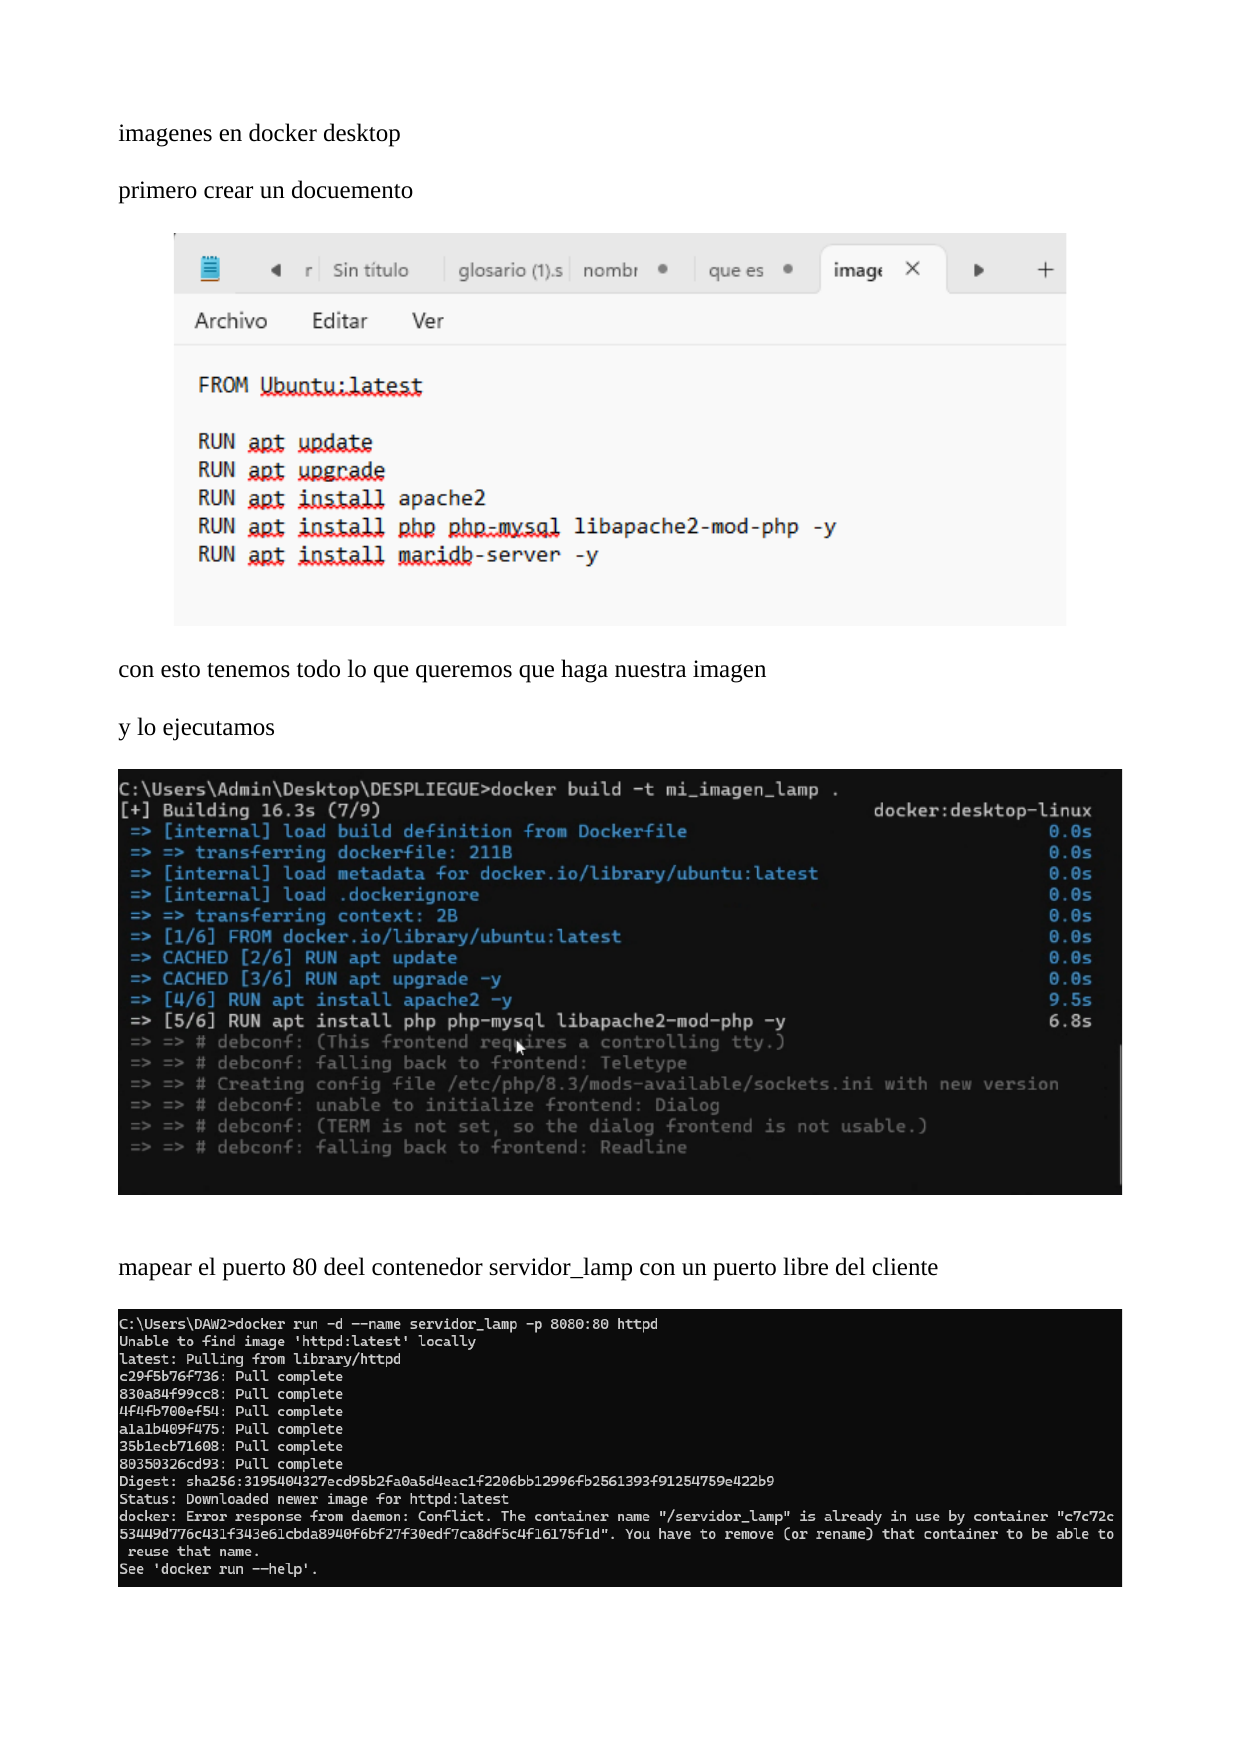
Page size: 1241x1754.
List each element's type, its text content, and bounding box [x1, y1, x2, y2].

picture [173, 233, 1067, 626]
text y lo ejecutamos [118, 712, 1122, 740]
text imagenes en docker desktop [118, 118, 1122, 147]
picture [118, 1309, 1123, 1587]
text mapear el puerto 80 deel contenedor servidor_lamp con un puerto libre del cliente [118, 1252, 1122, 1280]
picture [118, 769, 1123, 1195]
text con esto tenemos todo lo que queremos que haga nuestra imagen [118, 654, 1122, 683]
text primero crear un docuemento [118, 176, 1122, 204]
